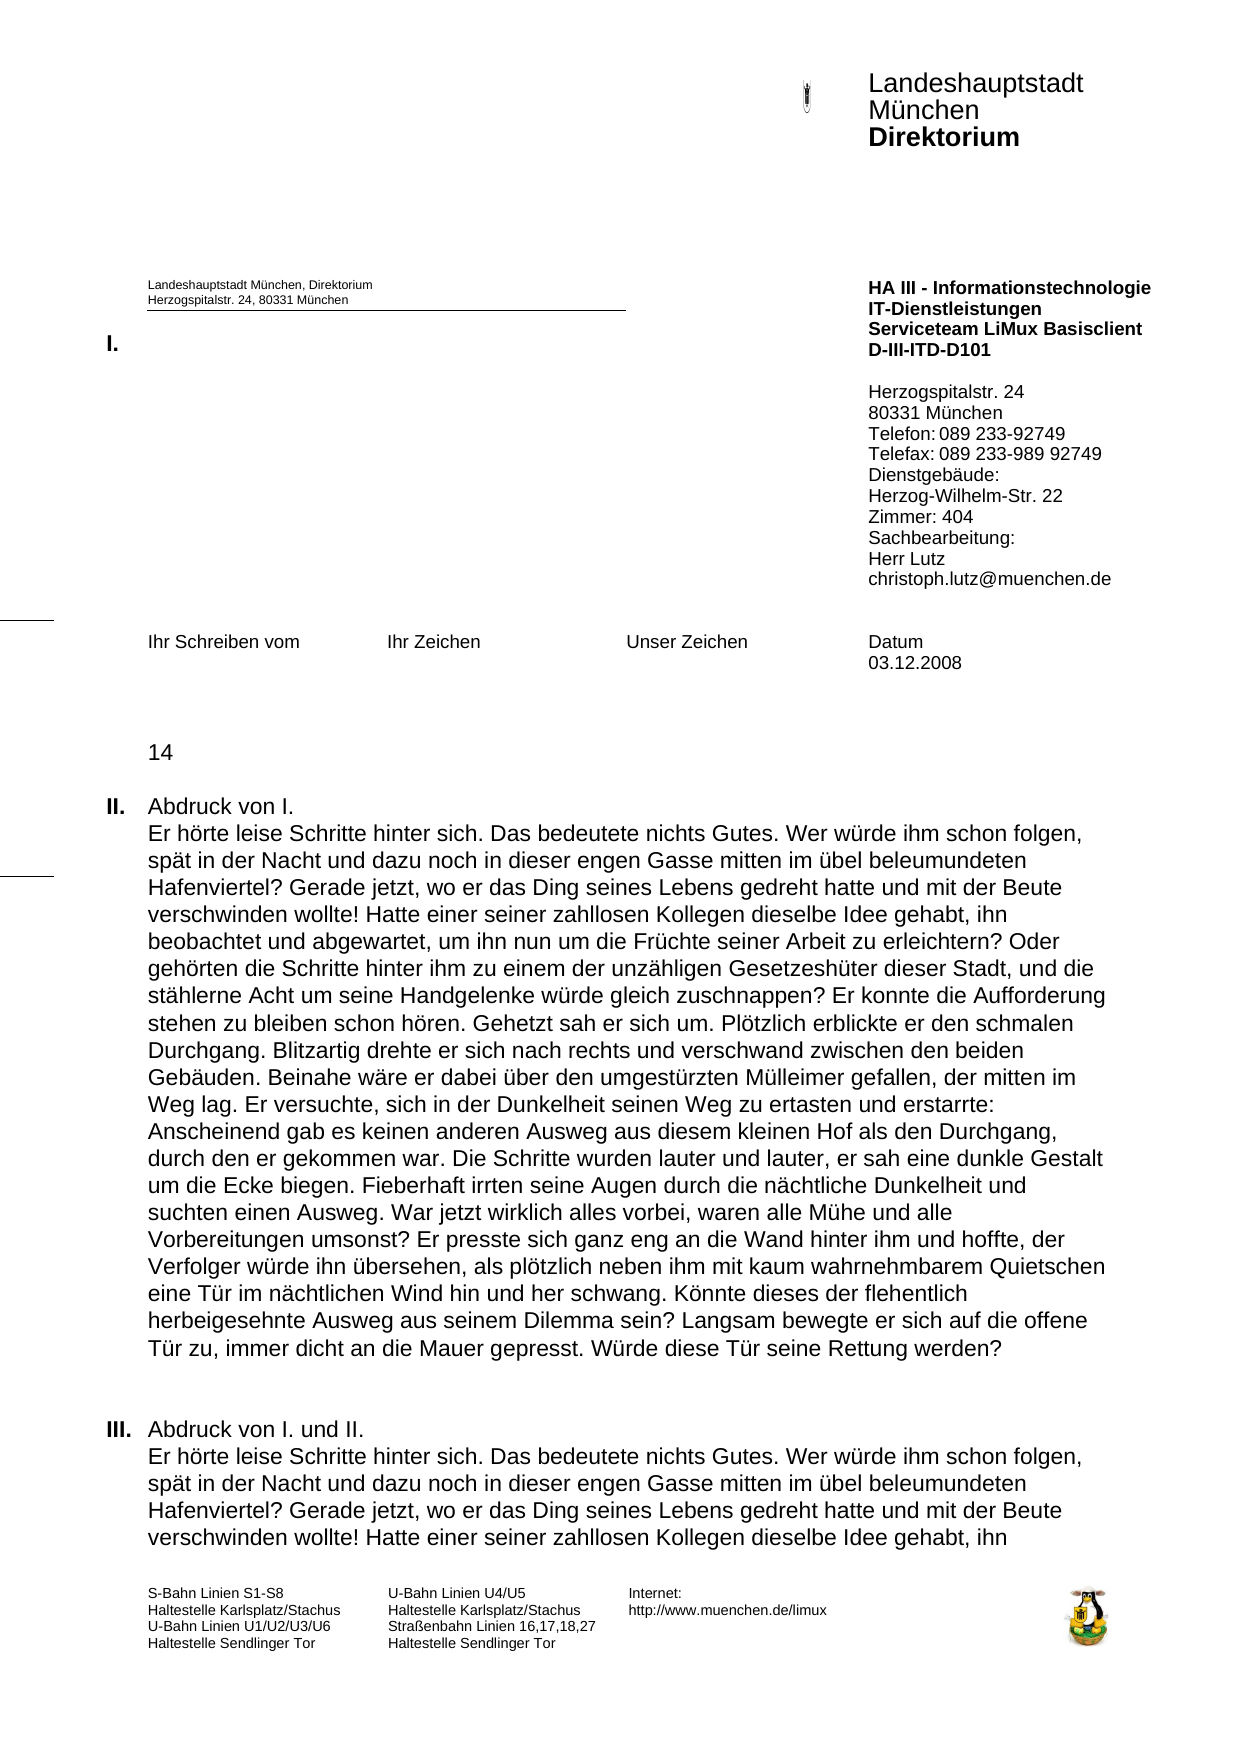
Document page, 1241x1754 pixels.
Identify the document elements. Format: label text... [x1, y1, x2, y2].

text München [868, 98, 1199, 125]
text Er hörte leise Schritte hinter sich. Das bedeutete nichts Gutes. Wer würde ihm schon folgen, spät in der Nacht und dazu noch in dieser engen Gasse mitten im übel beleumundeten Hafenviertel? Gerade jetzt, wo er das Ding seines Lebens gedreht hatte und mit der Beute verschwinden wollte! Hatte einer seiner zahllosen Kollegen dieselbe Idee gehabt, ihn [148, 1443, 1109, 1551]
text II. Abdruck von I. [106, 793, 1109, 820]
text Landeshauptstadt München, Direktorium [148, 277, 626, 292]
text Herzogspitalstr. 24, 80331 München [148, 292, 626, 307]
text 03.12.2008 [868, 653, 1108, 673]
text Datum [868, 632, 1108, 653]
picture [1063, 1585, 1109, 1647]
text D-III-ITD-D101 [868, 340, 1199, 361]
text Er hörte leise Schritte hinter sich. Das bedeutete nichts Gutes. Wer würde ihm schon folgen, spät in der Nacht und dazu noch in dieser engen Gasse mitten im übel beleumundeten Hafenviertel? Gerade jetzt, wo er das Ding seines Lebens gedreht hatte und mit der Beute verschwinden wollte! Hatte einer seiner zahllosen Kollegen dieselbe Idee gehabt, ihn beobachtet und abgewartet, um ihn nun um die Früchte seiner Arbeit zu erleichtern? Oder gehörten die Schritte hinter ihm zu einem der unzähligen Gesetzeshüter dieser Stadt, und die stählerne Acht um seine Handgelenke würde gleich zuschnappen? Er konnte die Aufforderung stehen zu bleiben schon hören. Gehetzt sah er sich um. Plötzlich erblickte er den schmalen Durchgang. Blitzartig drehte er sich nach rechts und verschwand zwischen den beiden Gebäuden. Beinahe wäre er dabei über den umgestürzten Mülleimer gefallen, der mitten im Weg lag. Er versuchte, sich in der Dunkelheit seinen Weg zu ertasten und erstarrte: Anscheinend gab es keinen anderen Ausweg aus diesem kleinen Hof als den Durchgang, durch den er gekommen war. Die Schritte wurden lauter und lauter, er sah eine dunkle Gestalt um die Ecke biegen. Fieberhaft irrten seine Augen durch die nächtliche Dunkelheit und suchten einen Ausweg. War jetzt wirklich alles vorbei, waren alle Mühe und alle Vorbereitungen umsonst? Er presste sich ganz eng an die Wand hinter ihm und hoffte, der Verfolger würde ihn übersehen, als plötzlich neben ihm mit kaum wahrnehmbarem Quietschen eine Tür im nächtlichen Wind hin und her schwang. Könnte dieses der flehentlich herbeigesehnte Ausweg aus seinem Dilemma sein? Langsam bewegte er sich auf die offene Tür zu, immer dicht an die Mauer gepresst. Würde diese Tür seine Rettung werden? [148, 820, 1109, 1361]
table_header Internet: http://www.muenchen.de/limux [628, 1551, 869, 1652]
text Ihr Schreiben vom [148, 632, 354, 653]
table_header U-Bahn Linien U4/U5 Haltestelle Karlsplatz/Stachus Straßenbahn Linien 16,17,18,27 Haltestelle Sendlinger Tor [388, 1551, 628, 1652]
text Direktorium [868, 125, 1199, 152]
text Landeshauptstadt [868, 71, 1199, 98]
text III. Abdruck von I. und II. [106, 1416, 1109, 1443]
text 14 [148, 738, 1109, 766]
text I. [106, 331, 136, 356]
text Unser Zeichen [626, 632, 833, 653]
text Herzogspitalstr. 24 80331 München Telefon: 089 233-92749 Telefax: 089 233-989 92749 Dienstgebäude: Herzog-Wilhelm-Str. 22 Zimmer: 404 Sachbearbeitung: Herr Lutz christoph.lutz@muenchen.de [868, 382, 1199, 590]
table_header [869, 1551, 1110, 1652]
text HA III - Informationstechnologie IT-Dienstleistungen Serviceteam LiMux Basisclient [868, 277, 1199, 340]
text Ihr Zeichen [387, 632, 593, 653]
picture [803, 80, 811, 113]
table_header S-Bahn Linien S1-S8 Haltestelle Karlsplatz/Stachus U-Bahn Linien U1/U2/U3/U6 Haltestelle Sendlinger Tor [148, 1551, 388, 1652]
